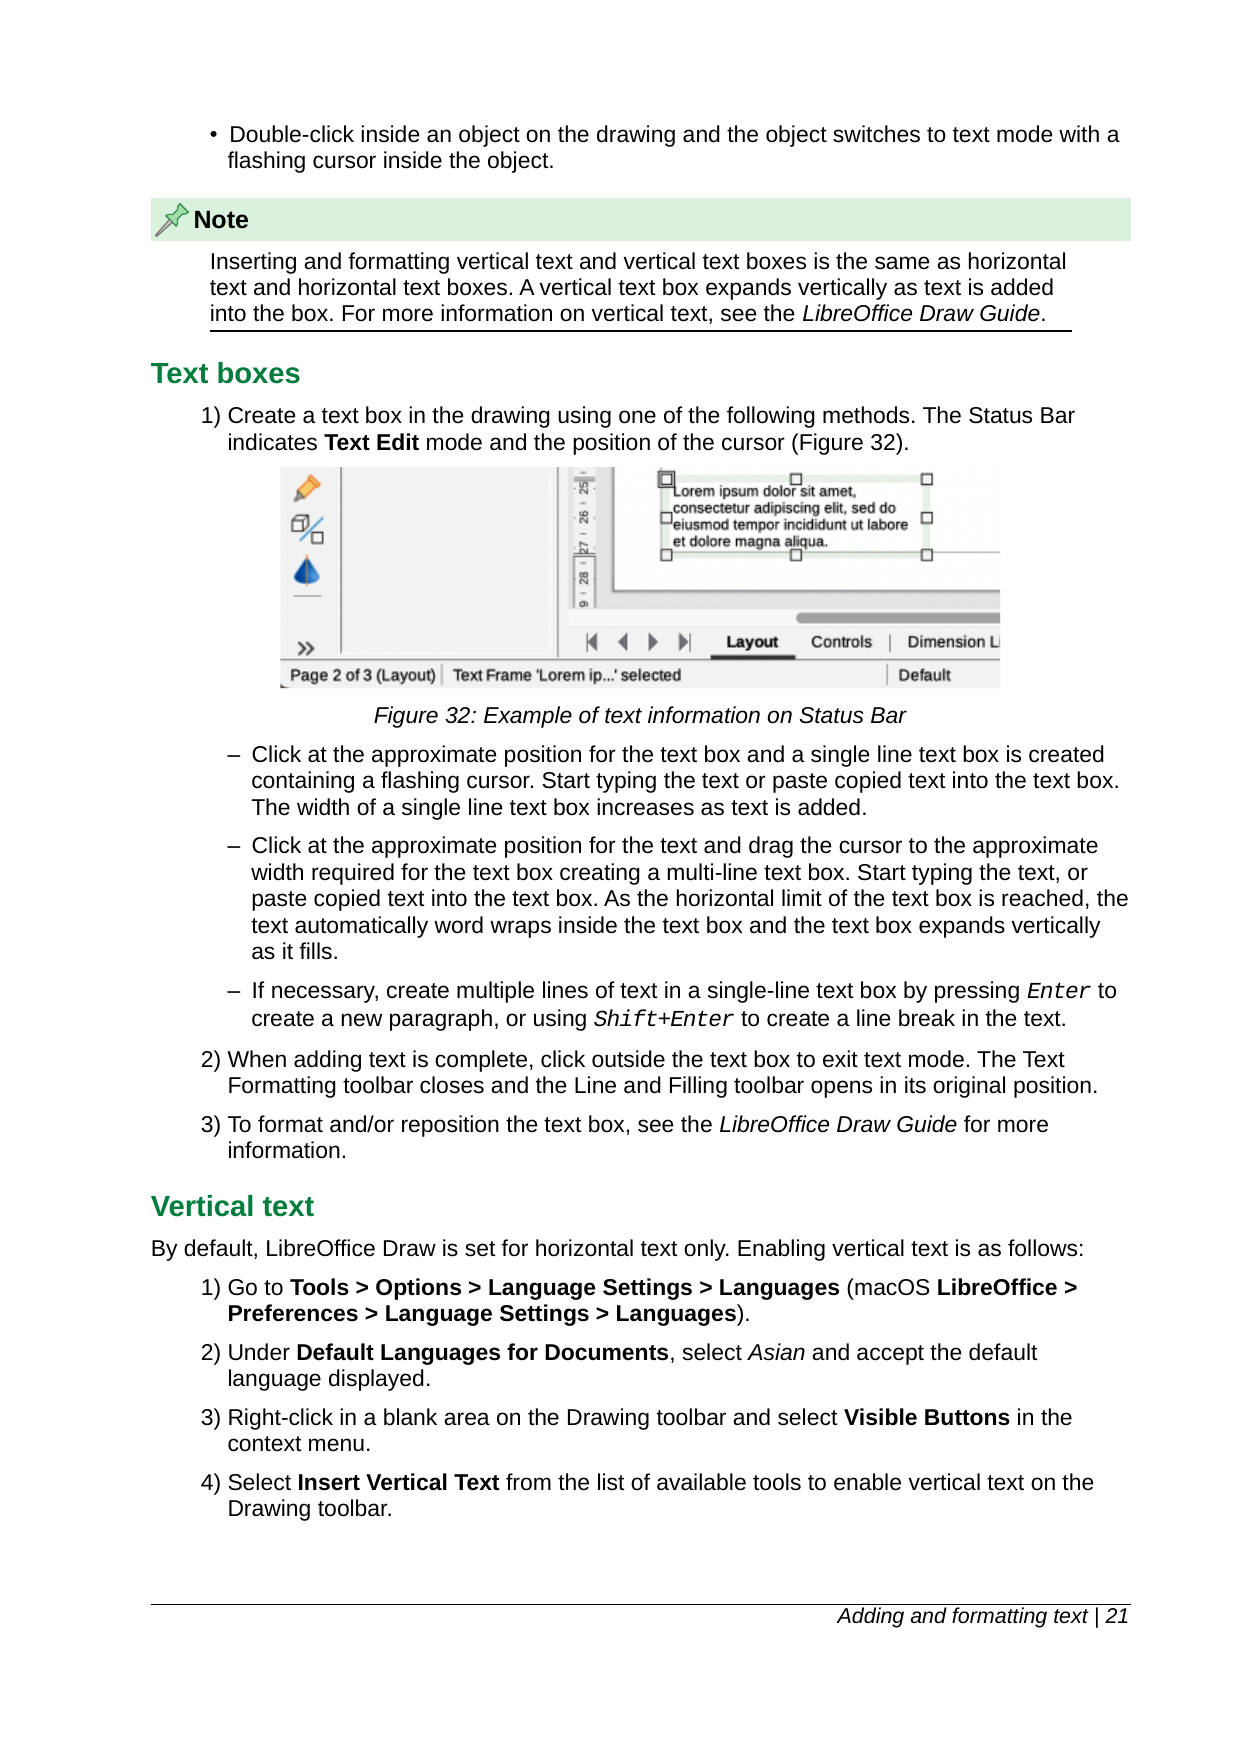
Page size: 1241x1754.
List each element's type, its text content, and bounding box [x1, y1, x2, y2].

list Double-click inside an object on the drawing and the object switches to text mode with a flashing cursor inside the object. [209, 121, 1131, 174]
list Go to Tools > Options > Language Settings > Languages (macOS LibreOffice > Preferences > Language Settings > Languages). [227, 1273, 1131, 1326]
text Figure 32: Example of text information on Status Bar [280, 702, 1001, 728]
list By default, LibreOffice Draw is set for horizontal text only. Enabling vertical text is as follows: [151, 1234, 1131, 1261]
picture [280, 467, 1002, 690]
list Right-click in a blank area on the Drawing toolbar and select Visible Buttons in the context menu. [227, 1404, 1131, 1457]
list Select Insert Vertical Text from the list of available tools to enable vertical text on the Drawing toolbar. [227, 1469, 1131, 1522]
list Click at the approximate position for the text box and a single line text box is created containing a flashing cursor. Start typing the text or paste copied text into the text box. The width of a single line text box increases as text is added. [227, 741, 1131, 820]
subtitle Text boxes [151, 357, 1131, 390]
subtitle Vertical text [151, 1189, 1131, 1222]
list To format and/or reposition the text box, see the LibreOffice Draw Guide for more information. [227, 1111, 1131, 1164]
text Inserting and formatting vertical text and vertical text boxes is the same as horizontal text and horizontal text boxes. A vertical text box expands vertically as text is added into the box. For more information on vertical text, see the LibreOffice Draw Guide. [209, 248, 1072, 332]
list When adding text is complete, click outside the text box to exit text mode. The Text Formatting toolbar closes and the Line and Filling toolbar opens in its original position. [227, 1046, 1131, 1099]
list Under Default Languages for Documents, select Asian and accept the default language displayed. [227, 1339, 1131, 1391]
list Click at the approximate position for the text and drag the cursor to the approximate width required for the text box creating a multi-line text box. Start typing the text, or paste copied text into the text box. As the horizontal limit of the text box is reached, the text automatically word wraps inside the text box and the text box expands vertically as it fills. [227, 832, 1131, 964]
subtitle Note [151, 198, 1131, 241]
list Create a text box in the drawing using one of the following methods. The Status Bar indicates Text Edit mode and the position of the cursor (Figure 32). [227, 402, 1131, 455]
list If necessary, create multiple lines of text in a single-line text box by pressing Enter to create a new paragraph, or using Shift+Enter to create a line break in the text. [227, 977, 1131, 1033]
